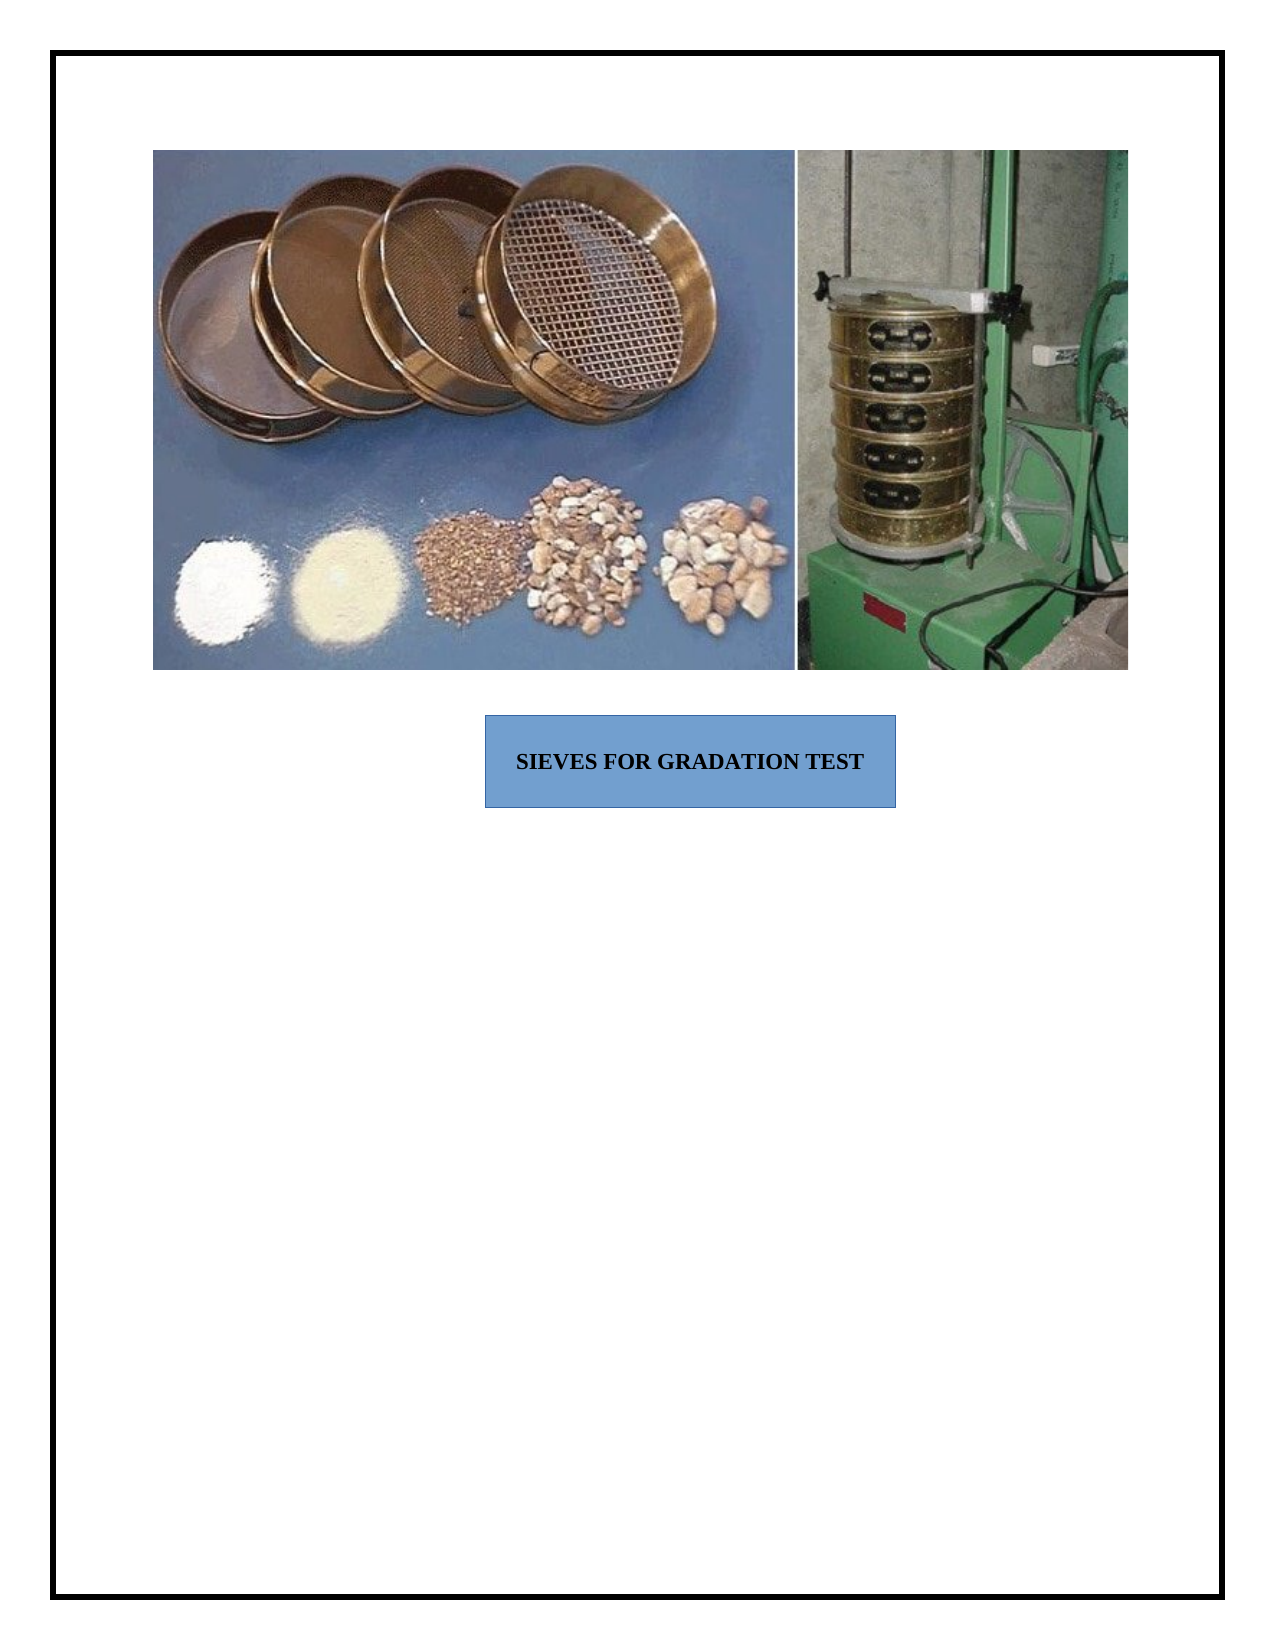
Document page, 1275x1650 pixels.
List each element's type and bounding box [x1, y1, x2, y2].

picture [153, 150, 1129, 670]
